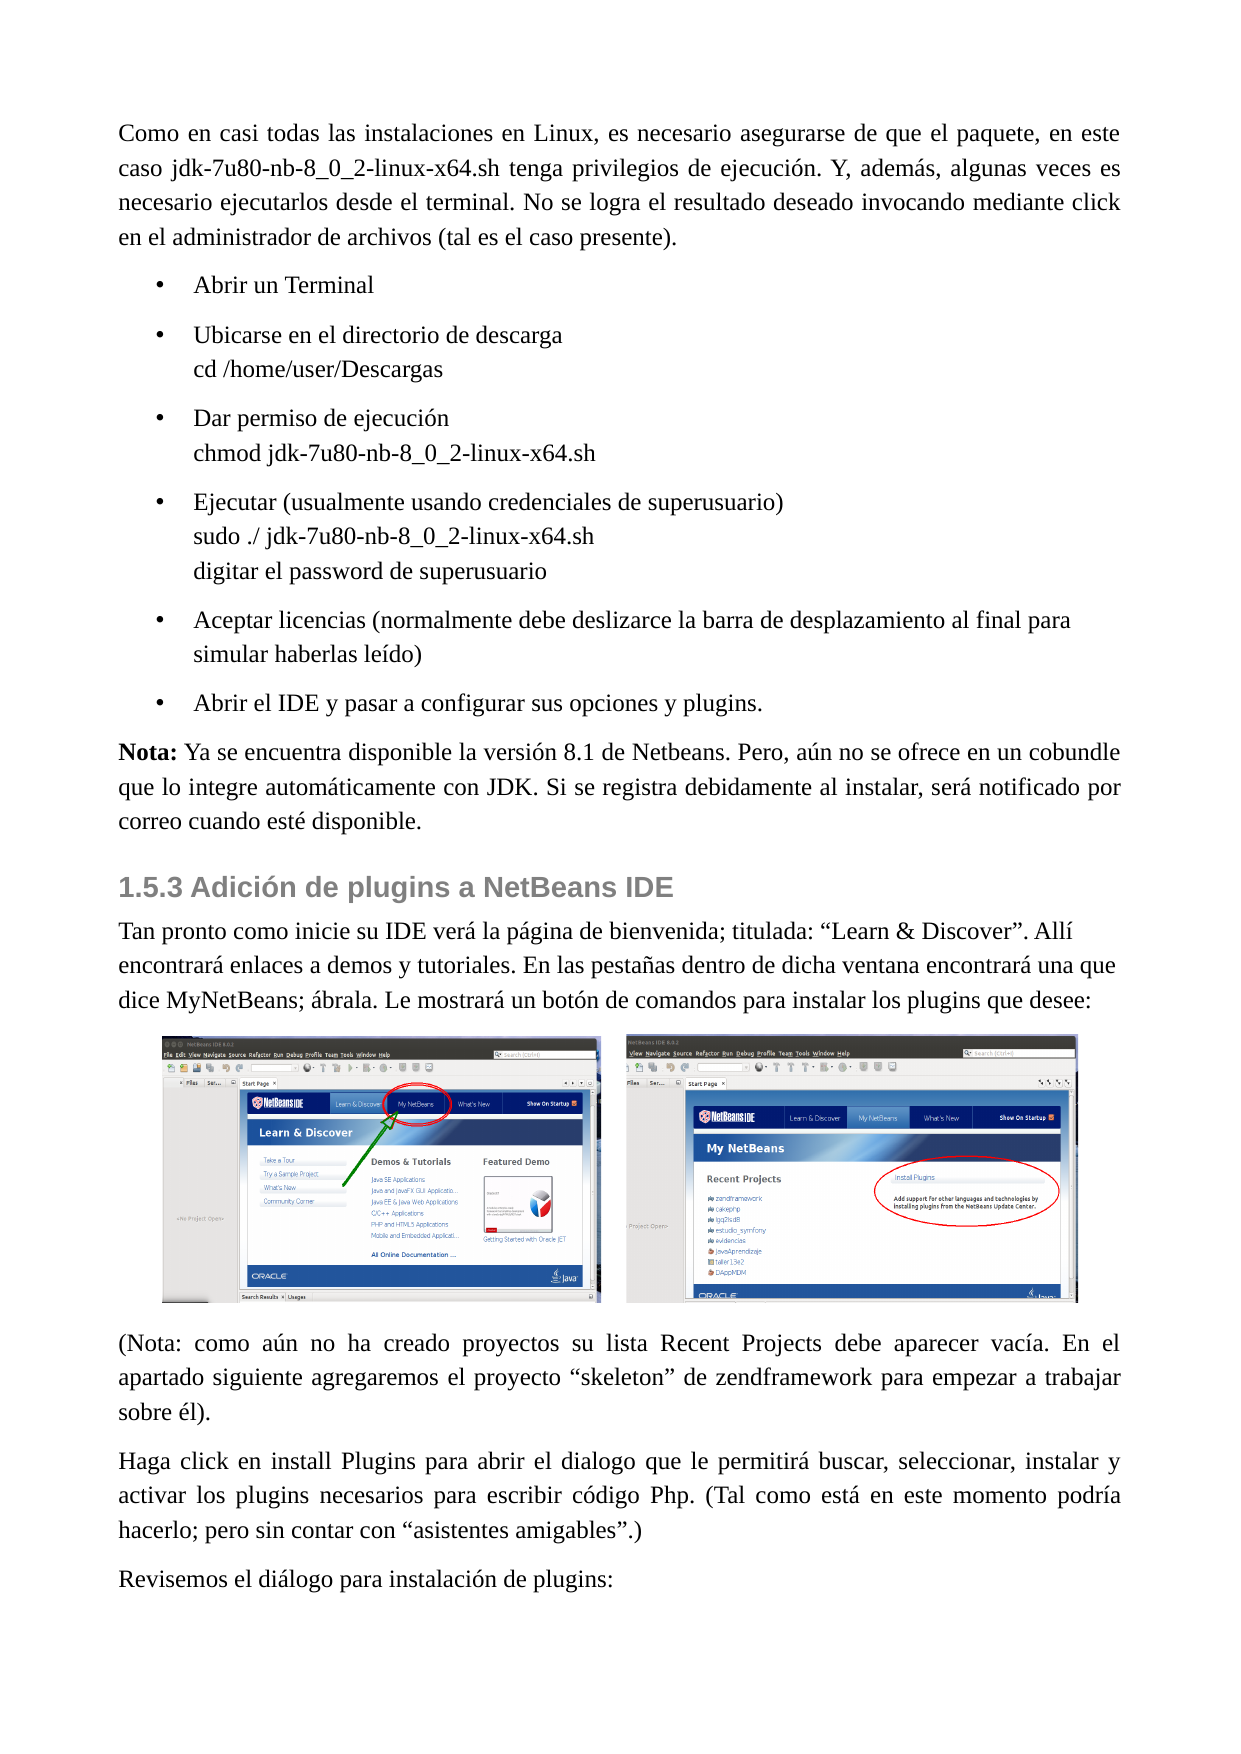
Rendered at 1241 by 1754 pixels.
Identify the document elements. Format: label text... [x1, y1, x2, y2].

list Aceptar licencias (normalmente debe deslizarce la barra de desplazamiento al final para simular haberlas leído) [156, 605, 1122, 668]
text Tan pronto como inicie su IDE verá la página de bienvenida; titulada: “Learn & Discover”. Allí encontrará enlaces a demos y tutoriales. En las pestañas dentro de dicha ventana encontrará una que dice MyNetBeans; ábrala. Le mostrará un botón de comandos para instalar los plugins que desee: [118, 916, 1122, 1014]
list Abrir un Terminal [156, 271, 1122, 299]
text Haga click en install Plugins para abrir el dialogo que le permitirá buscar, seleccionar, instalar y activar los plugins necesarios para escribir código Php. (Tal como está en este momento podría hacerlo; pero sin contar con “asistentes amigables”.) [118, 1446, 1122, 1544]
list Abrir el IDE y pasar a configurar sus opciones y plugins. [156, 688, 1122, 717]
text Revisemos el diálogo para instalación de plugins: [118, 1564, 1122, 1593]
picture [626, 1034, 1079, 1303]
list Ejecutar (usualmente usando credenciales de superusuario) sudo ./ jdk-7u80-nb-8_0_2-linux-x64.sh digitar el password de superusuario [156, 487, 1122, 584]
text (Nota: como aún no ha creado proyectos su lista Recent Projects debe aparecer vacía. En el apartado siguiente agregaremos el proyecto “skeleton” de zendframework para empezar a trabajar sobre él). [118, 1328, 1122, 1426]
list Ubicarse en el directorio de descarga cd /home/user/Descargas [156, 320, 1122, 383]
text Nota: Ya se encuentra disponible la versión 8.1 de Netbeans. Pero, aún no se ofrece en un cobundle que lo integre automáticamente con JDK. Si se registra debidamente al instalar, será notificado por correo cuando esté disponible. [118, 737, 1122, 835]
subtitle 1.5.3 Adición de plugins a NetBeans IDE [118, 870, 1122, 903]
list Dar permiso de ejecución chmod jdk-7u80-nb-8_0_2-linux-x64.sh [156, 403, 1122, 466]
picture [162, 1036, 602, 1303]
text Como en casi todas las instalaciones en Linux, es necesario asegurarse de que el paquete, en este caso jdk-7u80-nb-8_0_2-linux-x64.sh tenga privilegios de ejecución. Y, además, algunas veces es necesario ejecutarlos desde el terminal. No se logra el resultado deseado invocando mediante click en el administrador de archivos (tal es el caso presente). [118, 118, 1122, 250]
